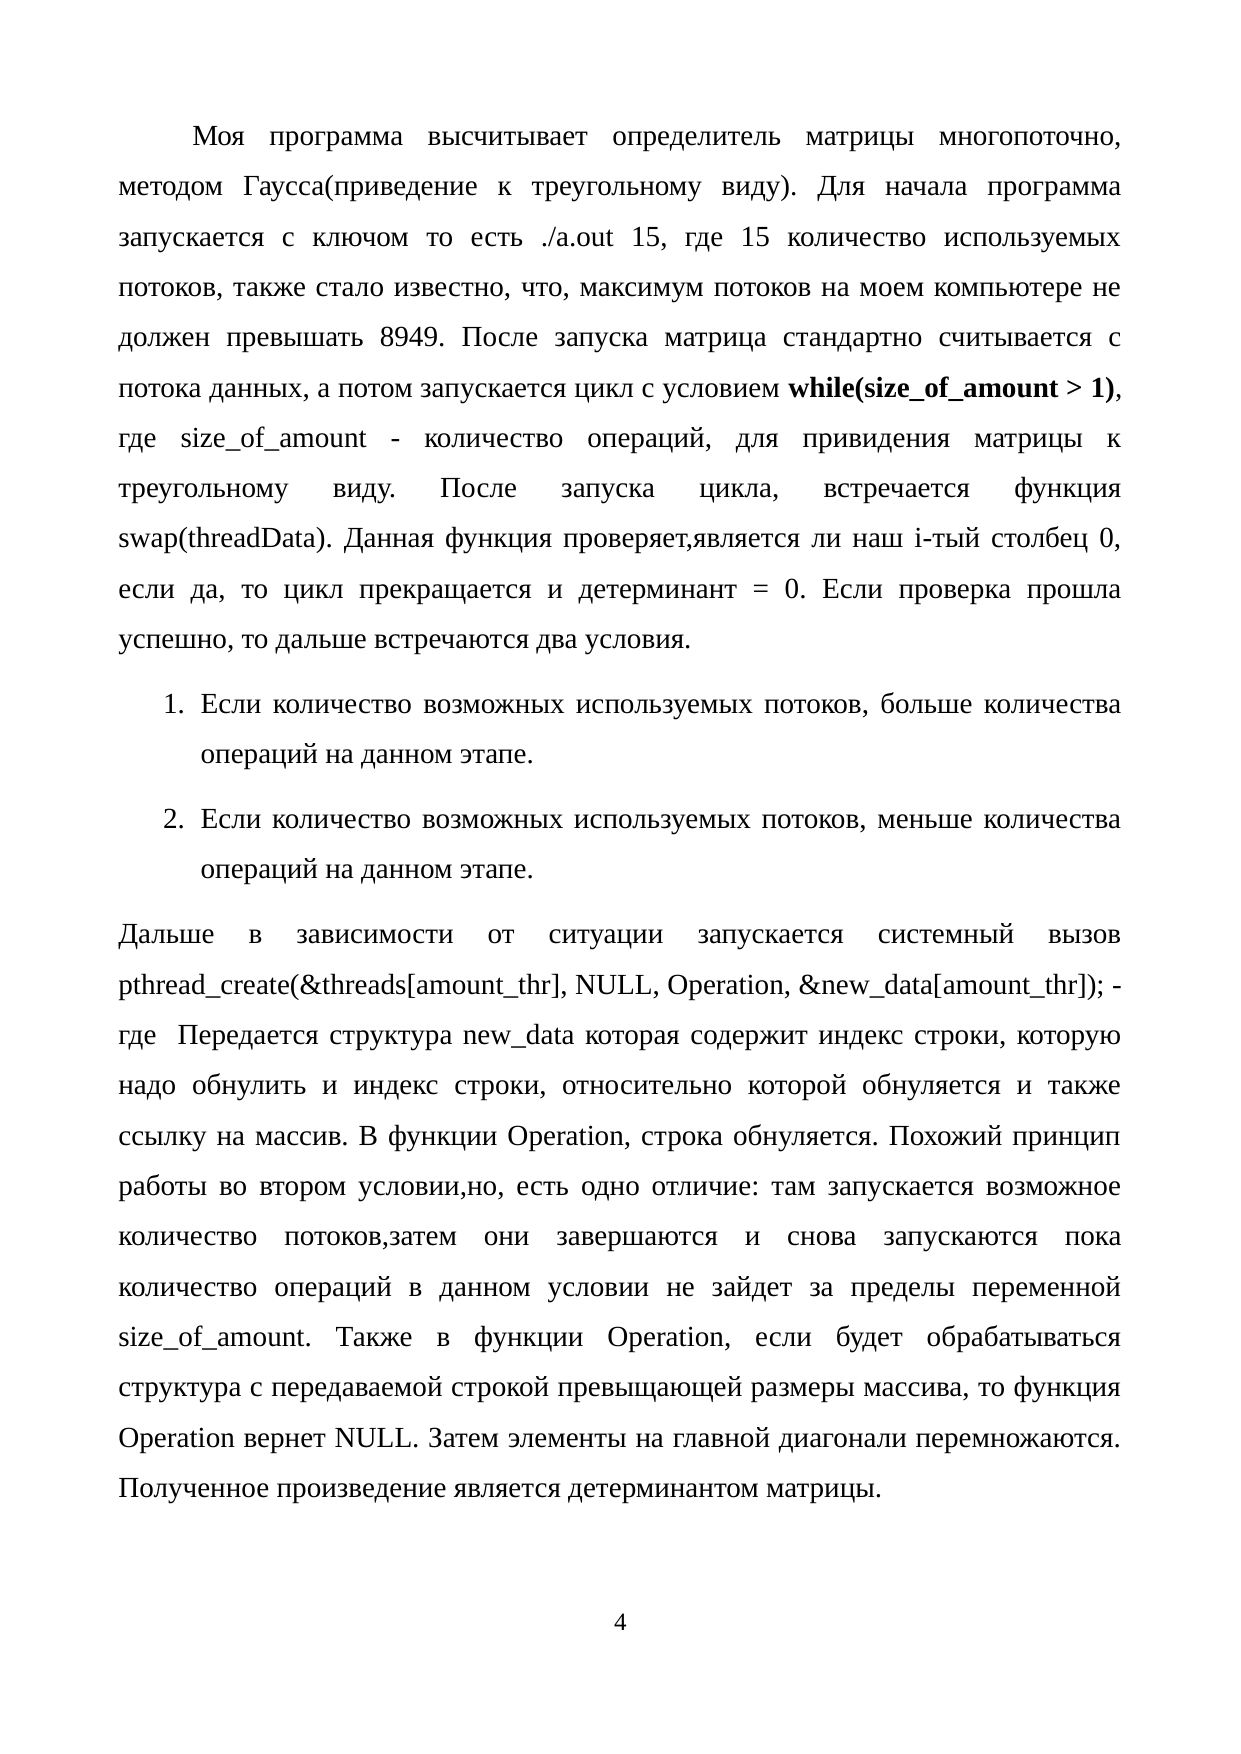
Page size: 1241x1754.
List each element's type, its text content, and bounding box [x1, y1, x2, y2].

list Если количество возможных используемых потоков, меньше количества операций на данном этапе. [163, 801, 1122, 885]
text Моя программа высчитывает определитель матрицы многопоточно, методом Гаусса(приведение к треугольному виду). Для начала программа запускается с ключом то есть ./a.out 15, где 15 количество используемых потоков, также стало известно, что, максимум потоков на моем компьютере не должен превышать 8949. После запуска матрица стандартно считывается с потока данных, а потом запускается цикл с условием while(size_of_amount > 1), где size_of_amount - количество операций, для привидения матрицы к треугольному виду. После запуска цикла, встречается функция swap(threadData). Данная функция проверяет,является ли наш i-тый столбец 0, если да, то цикл прекращается и детерминант = 0. Если проверка прошла успешно, то дальше встречаются два условия. [118, 118, 1122, 655]
list Если количество возможных используемых потоков, больше количества операций на данном этапе. [163, 686, 1122, 770]
text Дальше в зависимости от ситуации запускается системный вызов pthread_create(&threads[amount_thr], NULL, Operation, &new_data[amount_thr]); - где Передается структура new_data которая содержит индекс строки, которую надо обнулить и индекс строки, относительно которой обнуляется и также ссылку на массив. В функции Operation, строка обнуляется. Похожий принцип работы во втором условии,но, есть одно отличие: там запускается возможное количество потоков,затем они завершаются и снова запускаются пока количество операций в данном условии не зайдет за пределы переменной size_of_amount. Также в функции Operation, если будет обрабатываться структура с передаваемой строкой превыщающей размеры массива, то функция Operation вернет NULL. Затем элементы на главной диагонали перемножаются. Полученное произведение является детерминантом матрицы. [118, 917, 1122, 1503]
